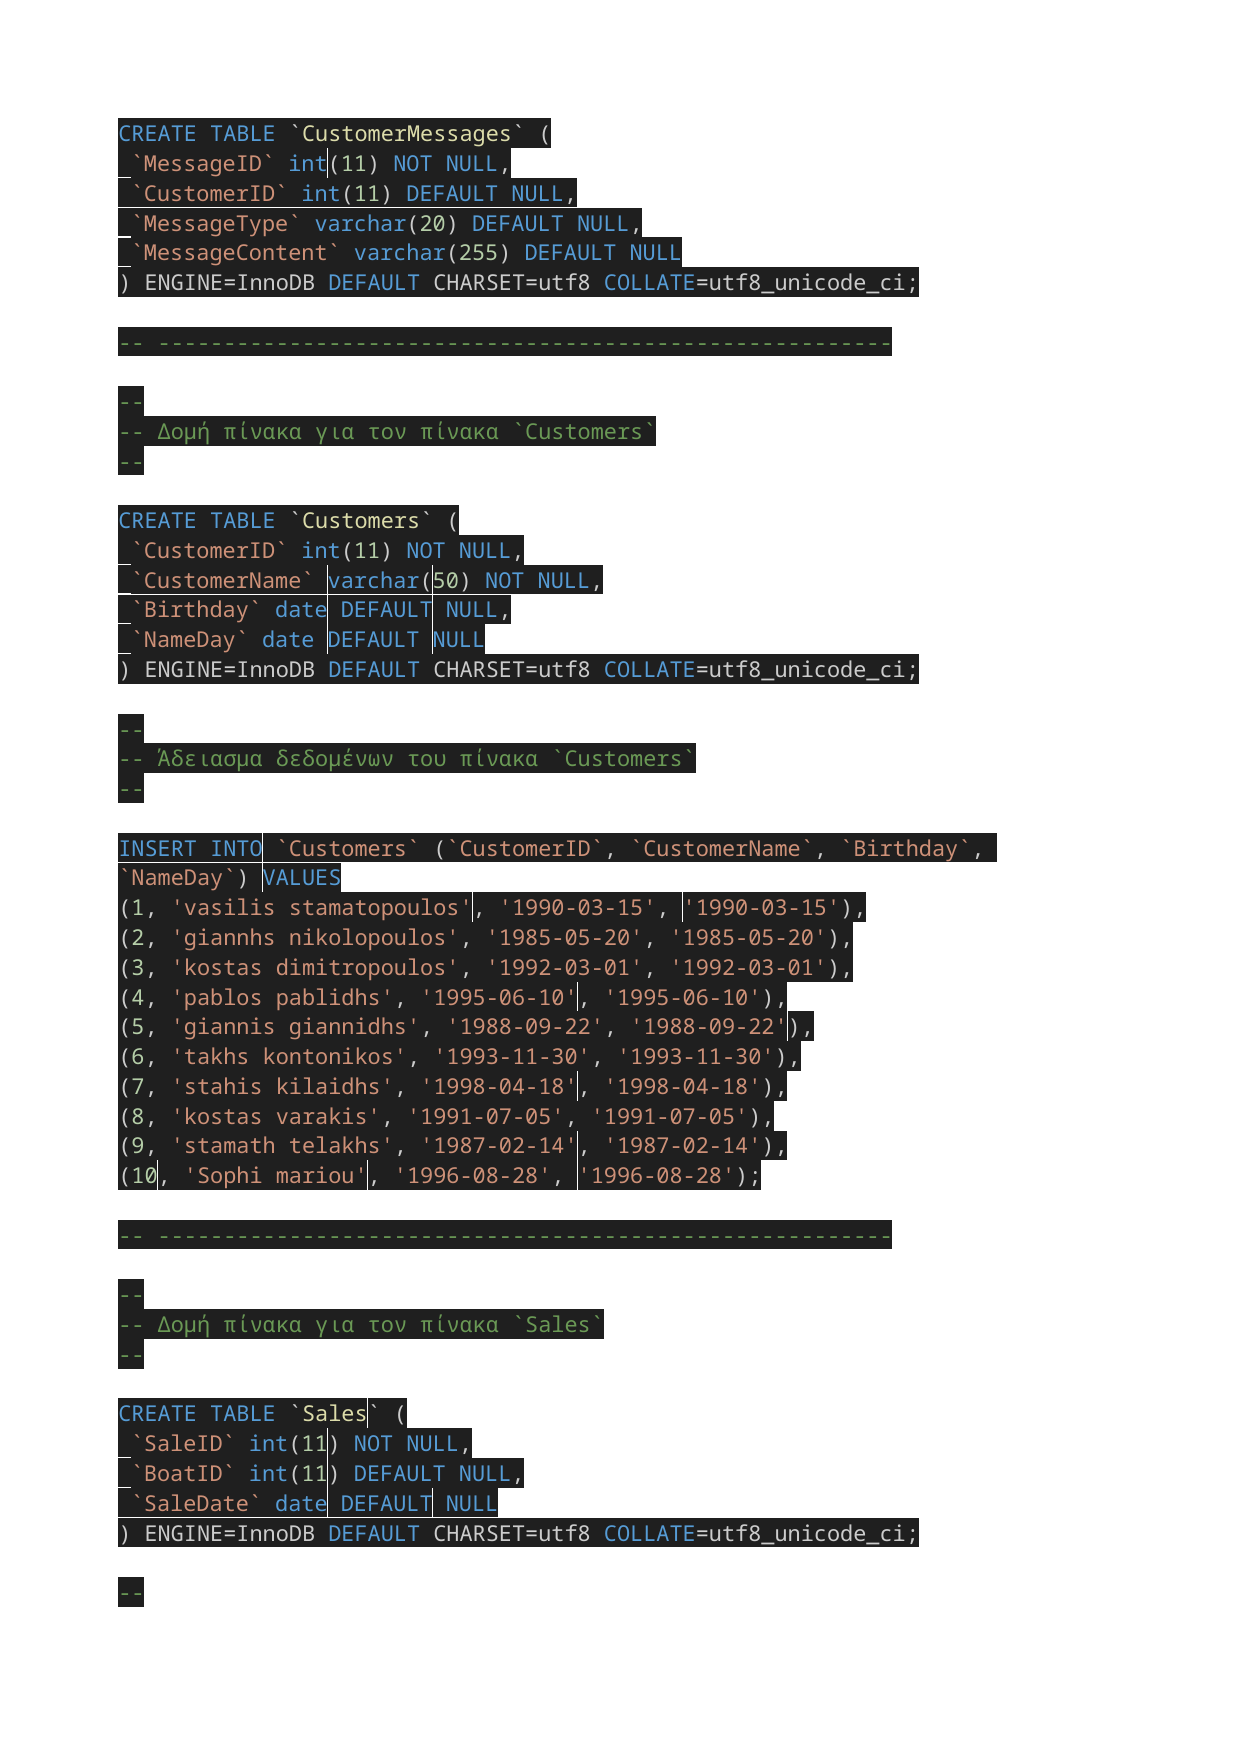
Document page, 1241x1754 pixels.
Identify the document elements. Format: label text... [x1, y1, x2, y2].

text `SaleDate` date DEFAULT NULL [118, 1488, 1122, 1517]
text ) ENGINE=InnoDB DEFAULT CHARSET=utf8 COLLATE=utf8_unicode_ci; [118, 654, 1122, 684]
text (4, 'pablos pablidhs', '1995-06-10', '1995-06-10'), [118, 982, 1122, 1011]
text (2, 'giannhs nikolopoulos', '1985-05-20', '1985-05-20'), [118, 922, 1122, 952]
text -- [118, 773, 1122, 803]
text (1, 'vasilis stamatopoulos', '1990-03-15', '1990-03-15'), [118, 892, 1122, 922]
text `BoatID` int(11) DEFAULT NULL, [118, 1458, 1122, 1488]
text -- -------------------------------------------------------- [118, 327, 1122, 356]
text INSERT INTO `Customers` (`CustomerID`, `CustomerName`, `Birthday`, `NameDay`) VALUES [118, 833, 1122, 892]
text `MessageID` int(11) NOT NULL, [118, 148, 1122, 178]
text -- [118, 1339, 1122, 1369]
text -- Δομή πίνακα για τον πίνακα `Sales` [118, 1309, 1122, 1339]
text (10, 'Sophi mariou', '1996-08-28', '1996-08-28'); [118, 1160, 1122, 1190]
text `SaleID` int(11) NOT NULL, [118, 1428, 1122, 1458]
text `NameDay` date DEFAULT NULL [118, 624, 1122, 654]
text CREATE TABLE `CustomerMessages` ( [118, 118, 1122, 148]
text CREATE TABLE `Sales` ( [118, 1398, 1122, 1428]
text ) ENGINE=InnoDB DEFAULT CHARSET=utf8 COLLATE=utf8_unicode_ci; [118, 267, 1122, 297]
text `CustomerID` int(11) DEFAULT NULL, [118, 178, 1122, 207]
text -- -------------------------------------------------------- [118, 1220, 1122, 1249]
text -- Δομή πίνακα για τον πίνακα `Customers` [118, 416, 1122, 446]
text `CustomerName` varchar(50) NOT NULL, [118, 565, 1122, 594]
text -- [118, 386, 1122, 416]
text ) ENGINE=InnoDB DEFAULT CHARSET=utf8 COLLATE=utf8_unicode_ci; [118, 1517, 1122, 1547]
text CREATE TABLE `Customers` ( [118, 505, 1122, 535]
text -- [118, 1577, 1122, 1607]
text `MessageType` varchar(20) DEFAULT NULL, [118, 207, 1122, 237]
text `CustomerID` int(11) NOT NULL, [118, 535, 1122, 565]
text (9, 'stamath telakhs', '1987-02-14', '1987-02-14'), [118, 1131, 1122, 1160]
text (3, 'kostas dimitropoulos', '1992-03-01', '1992-03-01'), [118, 952, 1122, 982]
text `Birthday` date DEFAULT NULL, [118, 594, 1122, 624]
text `MessageContent` varchar(255) DEFAULT NULL [118, 237, 1122, 267]
text -- [118, 713, 1122, 743]
text (7, 'stahis kilaidhs', '1998-04-18', '1998-04-18'), [118, 1071, 1122, 1101]
text -- [118, 446, 1122, 475]
text (5, 'giannis giannidhs', '1988-09-22', '1988-09-22'), [118, 1011, 1122, 1041]
text -- [118, 1279, 1122, 1309]
text (8, 'kostas varakis', '1991-07-05', '1991-07-05'), [118, 1101, 1122, 1131]
text -- Άδειασμα δεδομένων του πίνακα `Customers` [118, 743, 1122, 773]
text (6, 'takhs kontonikos', '1993-11-30', '1993-11-30'), [118, 1041, 1122, 1071]
